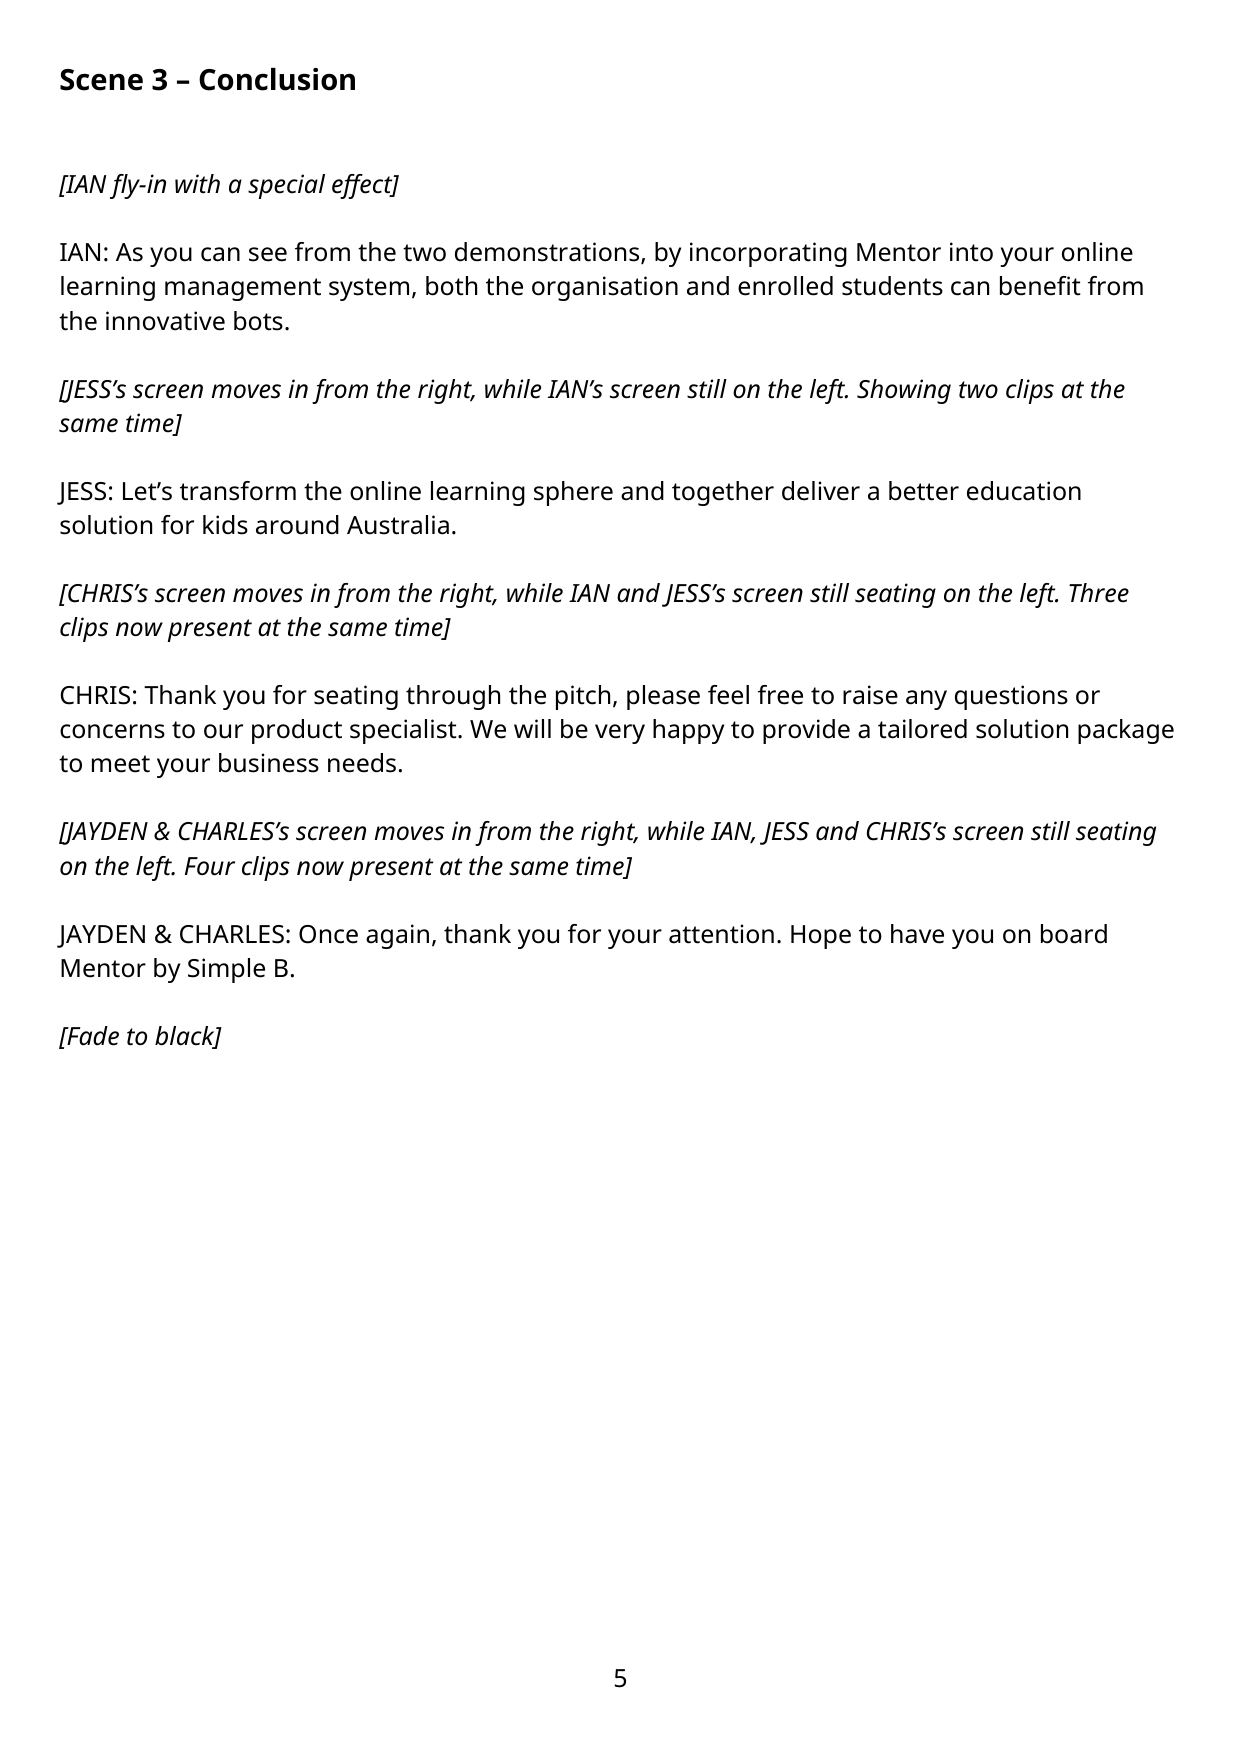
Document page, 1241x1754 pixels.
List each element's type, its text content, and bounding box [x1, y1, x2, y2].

text [Fade to black] [59, 1018, 1181, 1052]
text IAN: As you can see from the two demonstrations, by incorporating Mentor into your online learning management system, both the organisation and enrolled students can benefit from the innovative bots. [59, 235, 1181, 337]
text JAYDEN & CHARLES: Once again, thank you for your attention. Hope to have you on board Mentor by Simple B. [59, 916, 1181, 984]
text [JAYDEN & CHARLES’s screen moves in from the right, while IAN, JESS and CHRIS’s screen still seating on the left. Four clips now present at the same time] [59, 814, 1181, 882]
text [CHRIS’s screen moves in from the right, while IAN and JESS’s screen still seating on the left. Three clips now present at the same time] [59, 576, 1181, 644]
text Scene 3 – Conclusion [59, 59, 1181, 99]
text [IAN fly-in with a special effect] [59, 167, 1181, 201]
text [JESS’s screen moves in from the right, while IAN’s screen still on the left. Showing two clips at the same time] [59, 371, 1181, 439]
text CHRIS: Thank you for seating through the pitch, please feel free to raise any questions or concerns to our product specialist. We will be very happy to provide a tailored solution package to meet your business needs. [59, 678, 1181, 780]
text JESS: Let’s transform the online learning sphere and together deliver a better education solution for kids around Australia. [59, 473, 1181, 542]
